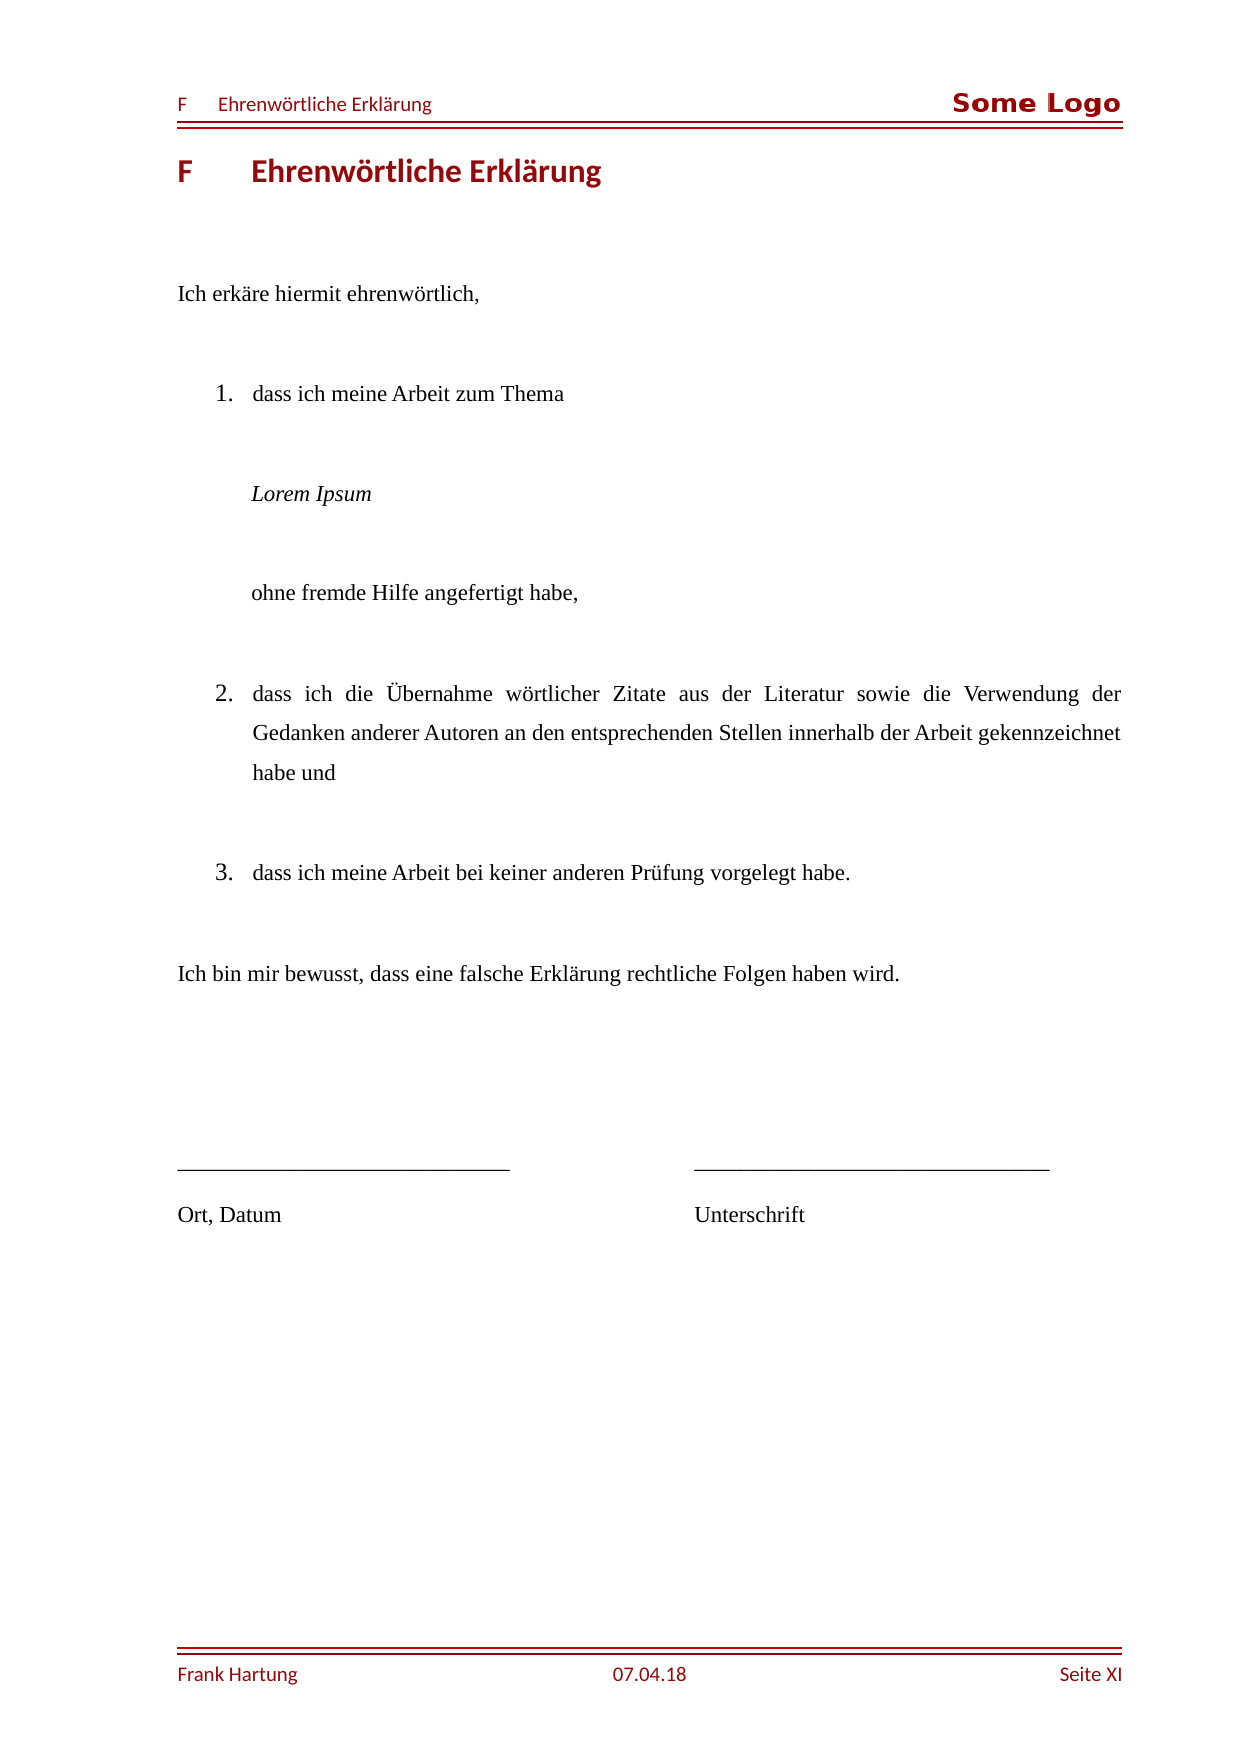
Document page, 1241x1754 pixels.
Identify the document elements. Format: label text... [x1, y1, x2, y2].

text Ich bin mir bewusst, dass eine falsche Erklärung rechtliche Folgen haben wird. [177, 960, 1122, 986]
subtitle Ehrenwörtliche Erklärung [177, 151, 1122, 191]
picture [951, 89, 1123, 118]
text ohne fremde Hilfe angefertigt habe, [177, 579, 1122, 605]
list dass ich die Übernahme wörtlicher Zitate aus der Literatur sowie die Verwendung der Gedanken anderer Autoren an den entsprechenden Stellen innerhalb der Arbeit gekennzeichnet habe und [215, 678, 1122, 785]
text Lorem Ipsum [177, 481, 1122, 507]
text _____________________________ _______________________________ [177, 1147, 1122, 1173]
list dass ich meine Arbeit bei keiner anderen Prüfung vorgelegt habe. [215, 857, 1122, 886]
text Ort, Datum Unterschrift [177, 1201, 1122, 1227]
list dass ich meine Arbeit zum Thema [215, 378, 1122, 407]
text Ich erkäre hiermit ehrenwörtlich, [177, 280, 1122, 306]
